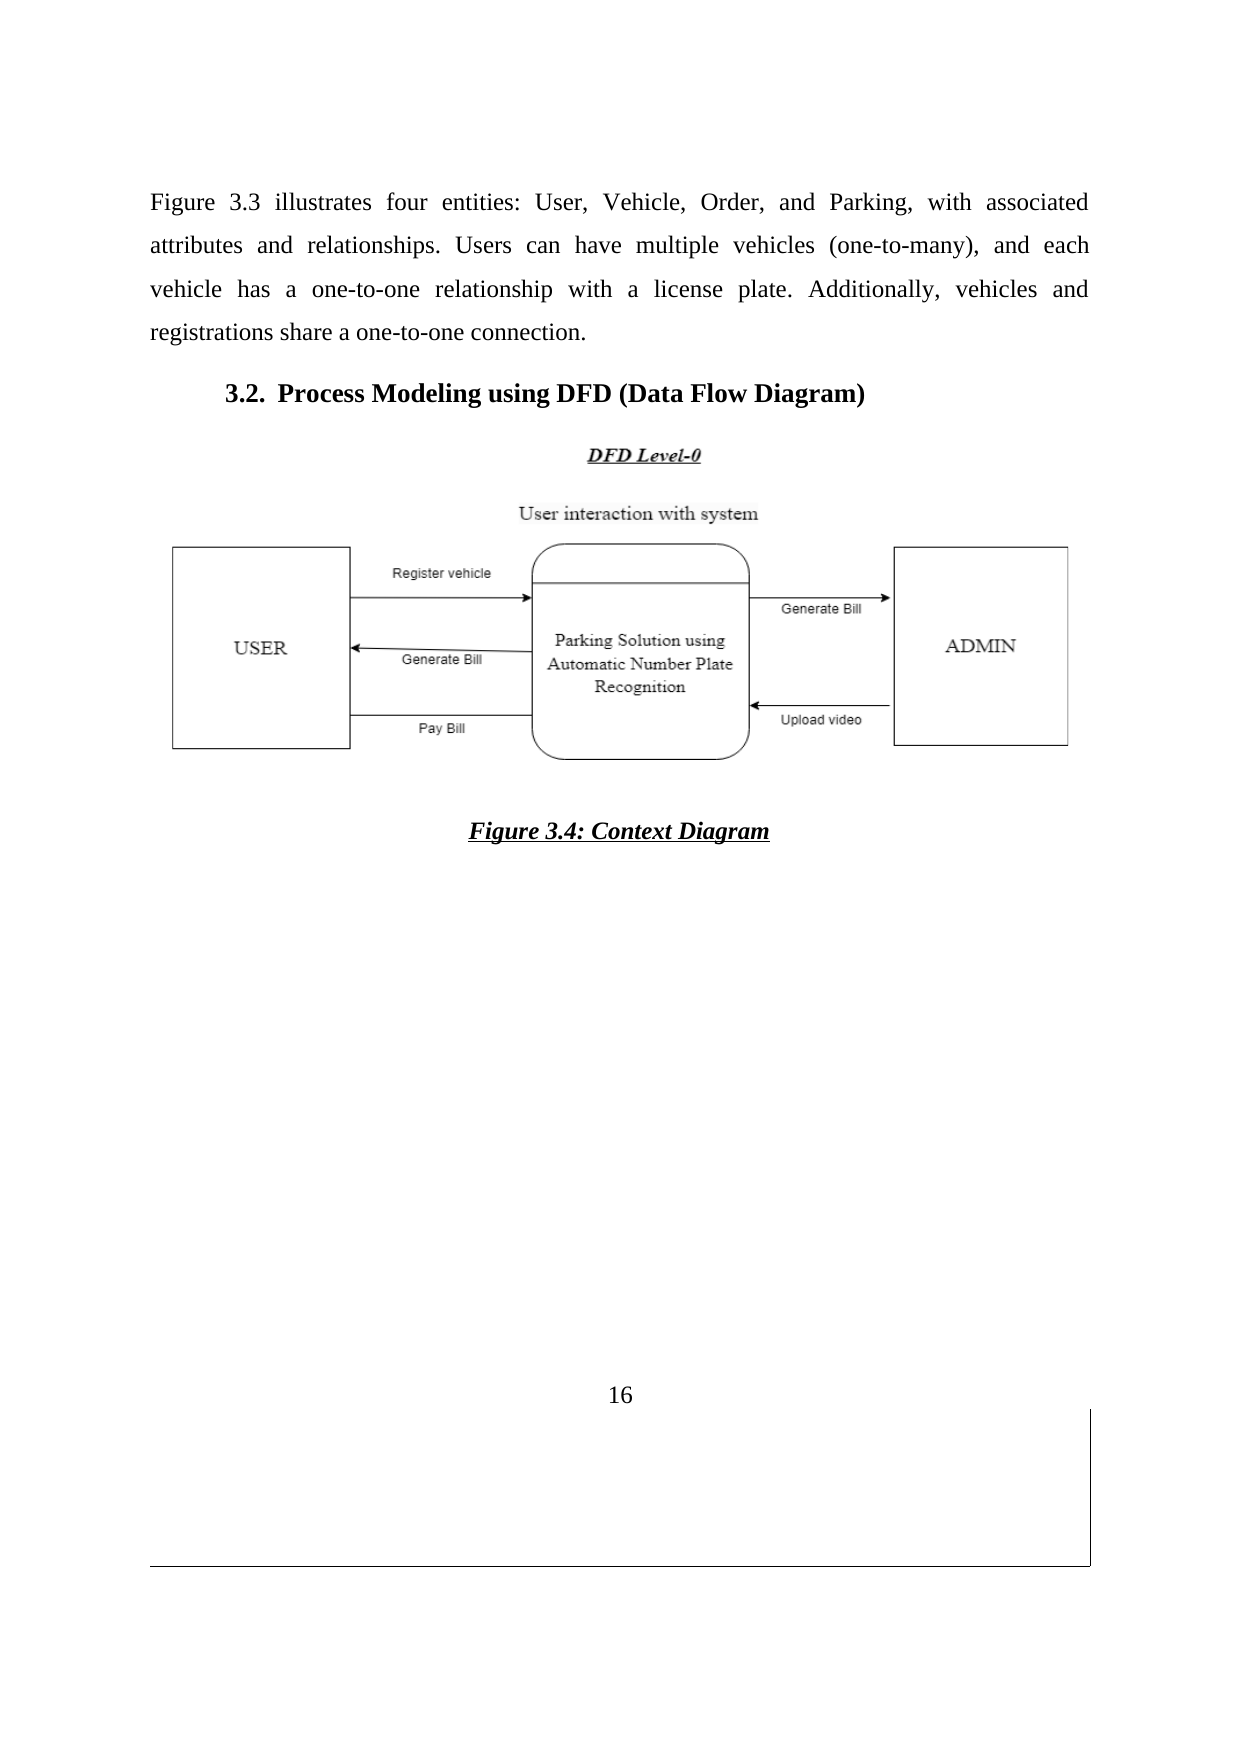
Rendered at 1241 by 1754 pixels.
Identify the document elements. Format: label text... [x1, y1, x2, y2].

text Figure 3.4: Context Diagram [150, 816, 1090, 845]
text Figure 3.3 illustrates four entities: User, Vehicle, Order, and Parking, with associated attributes and relationships. Users can have multiple vehicles (one-to-many), and each vehicle has a one-to-one relationship with a license plate. Additionally, vehicles and registrations share a one-to-one connection. [150, 187, 1090, 346]
subtitle Process Modeling using DFD (Data Flow Diagram) [225, 377, 1090, 408]
